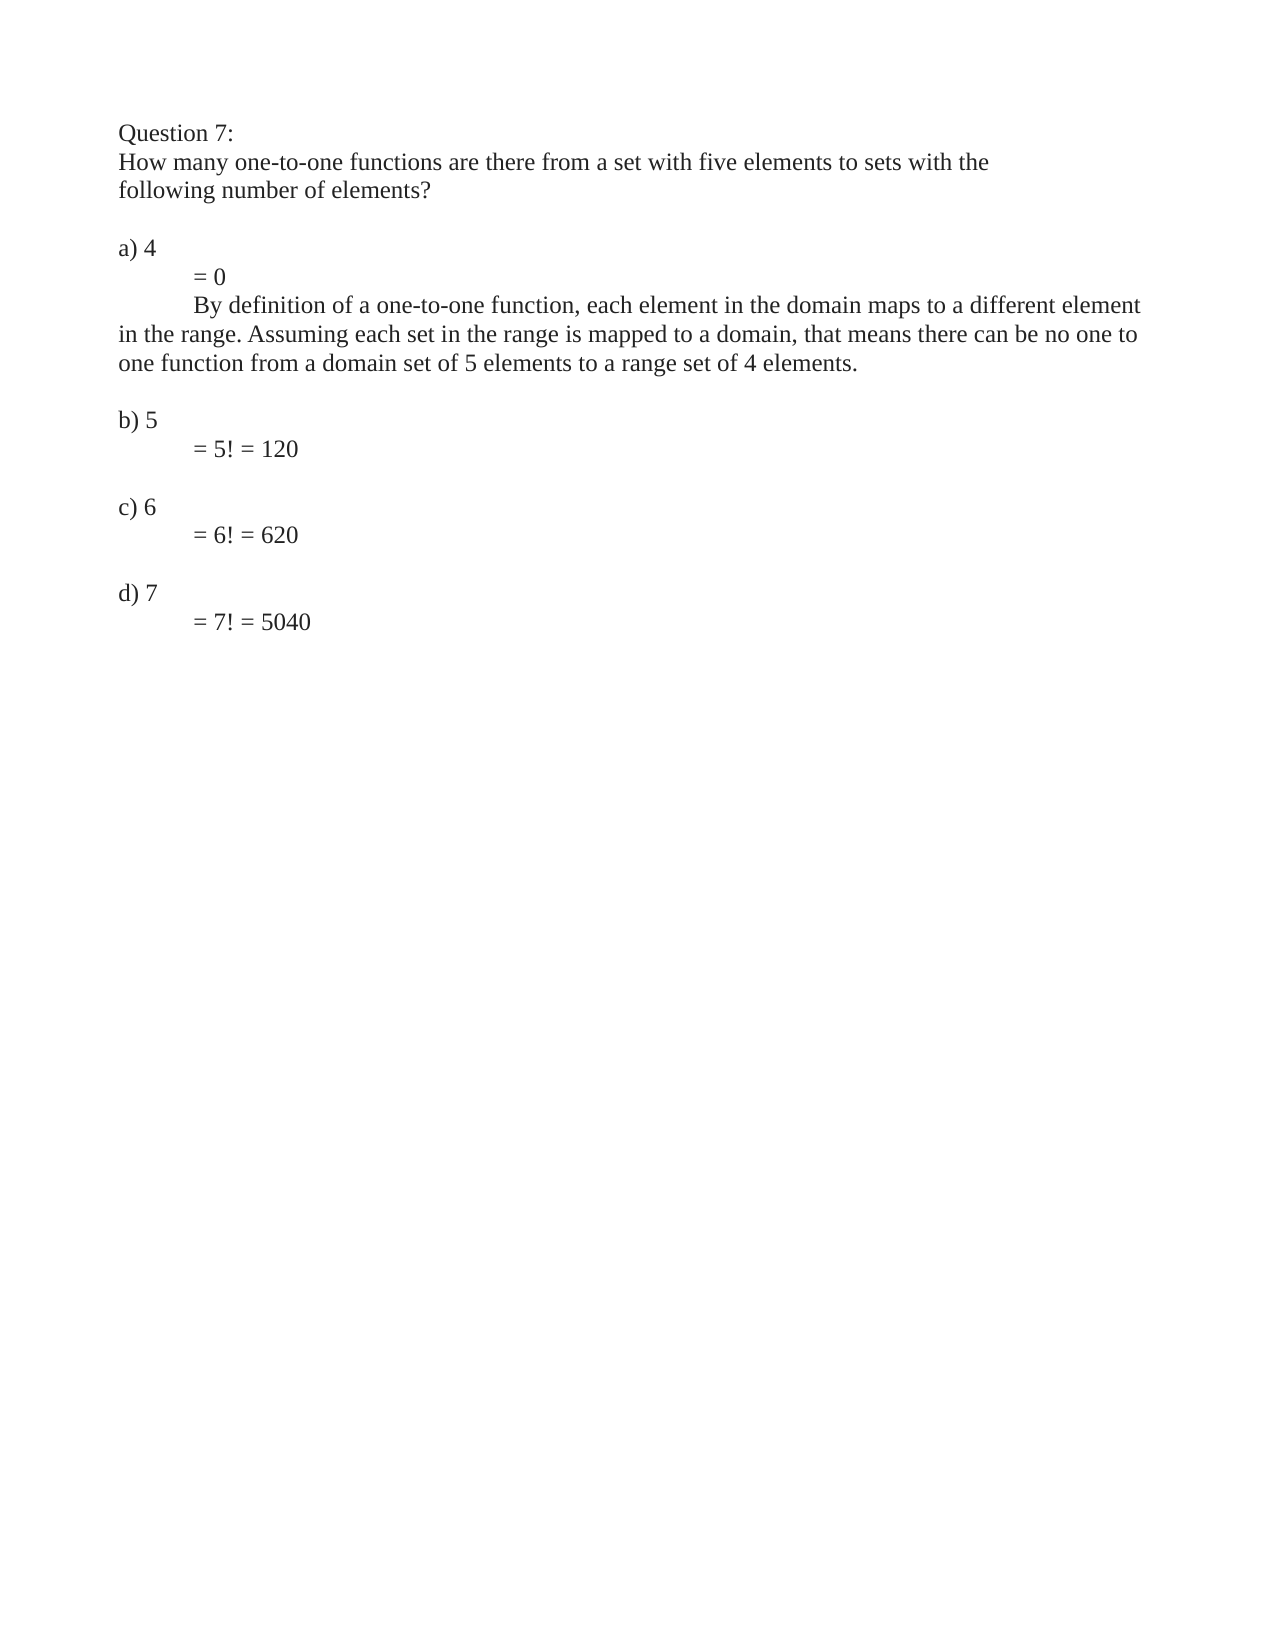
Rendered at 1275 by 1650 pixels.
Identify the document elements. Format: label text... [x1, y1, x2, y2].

text By definition of a one-to-one function, each element in the domain maps to a different element in the range. Assuming each set in the range is mapped to a domain, that means there can be no one to one function from a domain set of 5 elements to a range set of 4 elements. [118, 291, 1157, 377]
text c) 6 [118, 492, 1157, 521]
text How many one-to-one functions are there from a set with five elements to sets with the [118, 147, 1157, 176]
text = 0 [118, 262, 1157, 291]
text b) 5 [118, 406, 1157, 434]
text = 6! = 620 [118, 521, 1157, 549]
text a) 4 [118, 233, 1157, 262]
text = 7! = 5040 [118, 607, 1157, 636]
text following number of elements? [118, 176, 1157, 204]
text Question 7: [118, 118, 1157, 147]
text = 5! = 120 [118, 434, 1157, 463]
text d) 7 [118, 578, 1157, 607]
